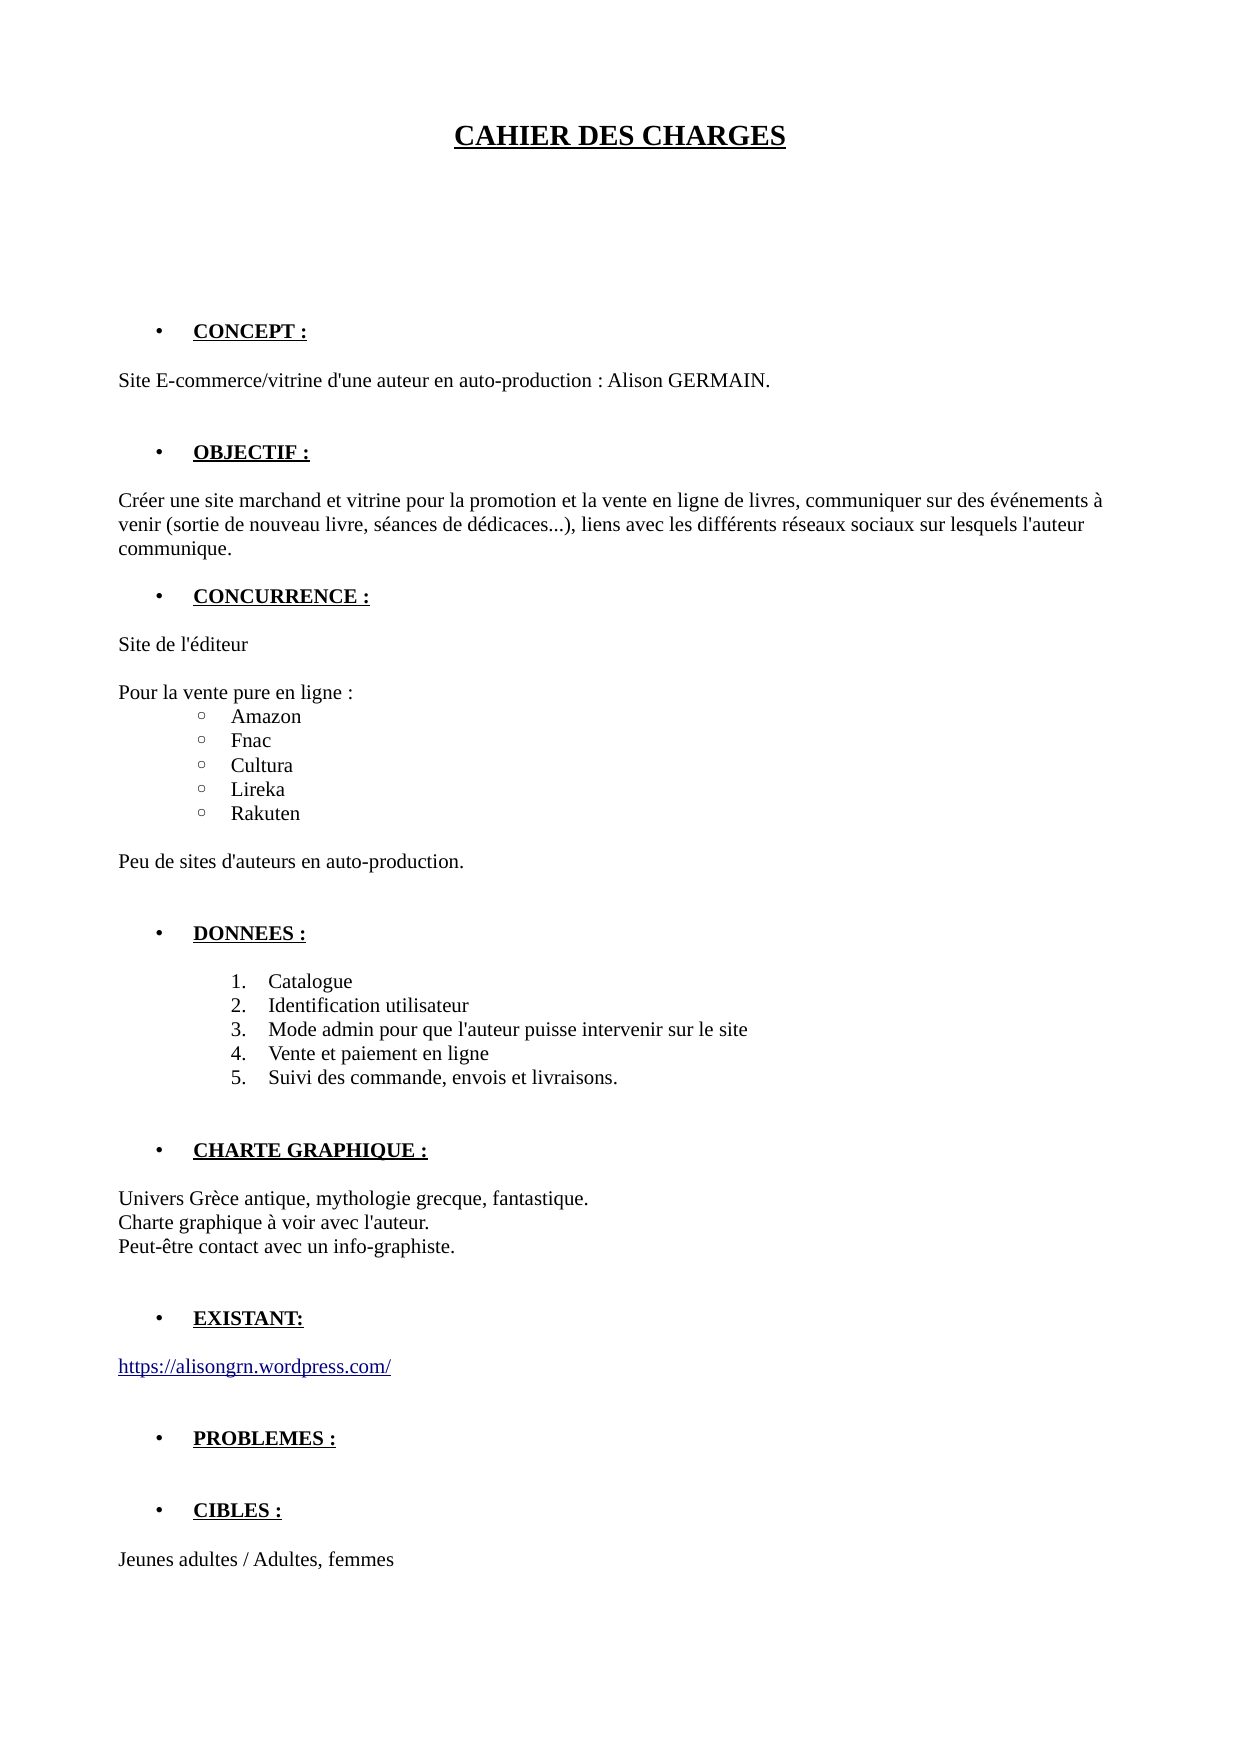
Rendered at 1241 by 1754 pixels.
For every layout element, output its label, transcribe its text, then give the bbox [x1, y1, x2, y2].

list Rakuten [193, 801, 1122, 825]
text Univers Grèce antique, mythologie grecque, fantastique. [118, 1186, 1122, 1210]
list EXISTANT: [156, 1306, 1122, 1330]
list Mode admin pour que l'auteur puisse intervenir sur le site [231, 1017, 1122, 1041]
list OBJECTIF : [156, 440, 1122, 464]
text Site de l'éditeur [118, 632, 1122, 656]
list PROBLEMES : [156, 1426, 1122, 1450]
list Catalogue [231, 969, 1122, 993]
list Vente et paiement en ligne [231, 1041, 1122, 1065]
list DONNEES : [156, 921, 1122, 945]
text Pour la vente pure en ligne : [118, 680, 1122, 704]
text Jeunes adultes / Adultes, femmes [118, 1547, 1122, 1571]
list CHARTE GRAPHIQUE : [156, 1137, 1122, 1162]
text Site E-commerce/vitrine d'une auteur en auto-production : Alison GERMAIN. [118, 367, 1122, 392]
list CONCEPT : [156, 319, 1122, 343]
text Charte graphique à voir avec l'auteur. [118, 1210, 1122, 1234]
list Amazon [193, 704, 1122, 728]
text CAHIER DES CHARGES [118, 118, 1122, 152]
list CONCURRENCE : [156, 584, 1122, 608]
text https://alisongrn.wordpress.com/ [118, 1354, 1122, 1378]
text Peu de sites d'auteurs en auto-production. [118, 849, 1122, 873]
list Cultura [193, 752, 1122, 777]
list Lireka [193, 777, 1122, 801]
text Créer une site marchand et vitrine pour la promotion et la vente en ligne de livres, communiquer sur des événements à venir (sortie de nouveau livre, séances de dédicaces...), liens avec les différents réseaux sociaux sur lesquels l'auteur communique. [118, 488, 1122, 560]
list CIBLES : [156, 1498, 1122, 1522]
list Identification utilisateur [231, 993, 1122, 1017]
text Peut-être contact avec un info-graphiste. [118, 1234, 1122, 1258]
list Fnac [193, 728, 1122, 752]
list Suivi des commande, envois et livraisons. [231, 1065, 1122, 1089]
